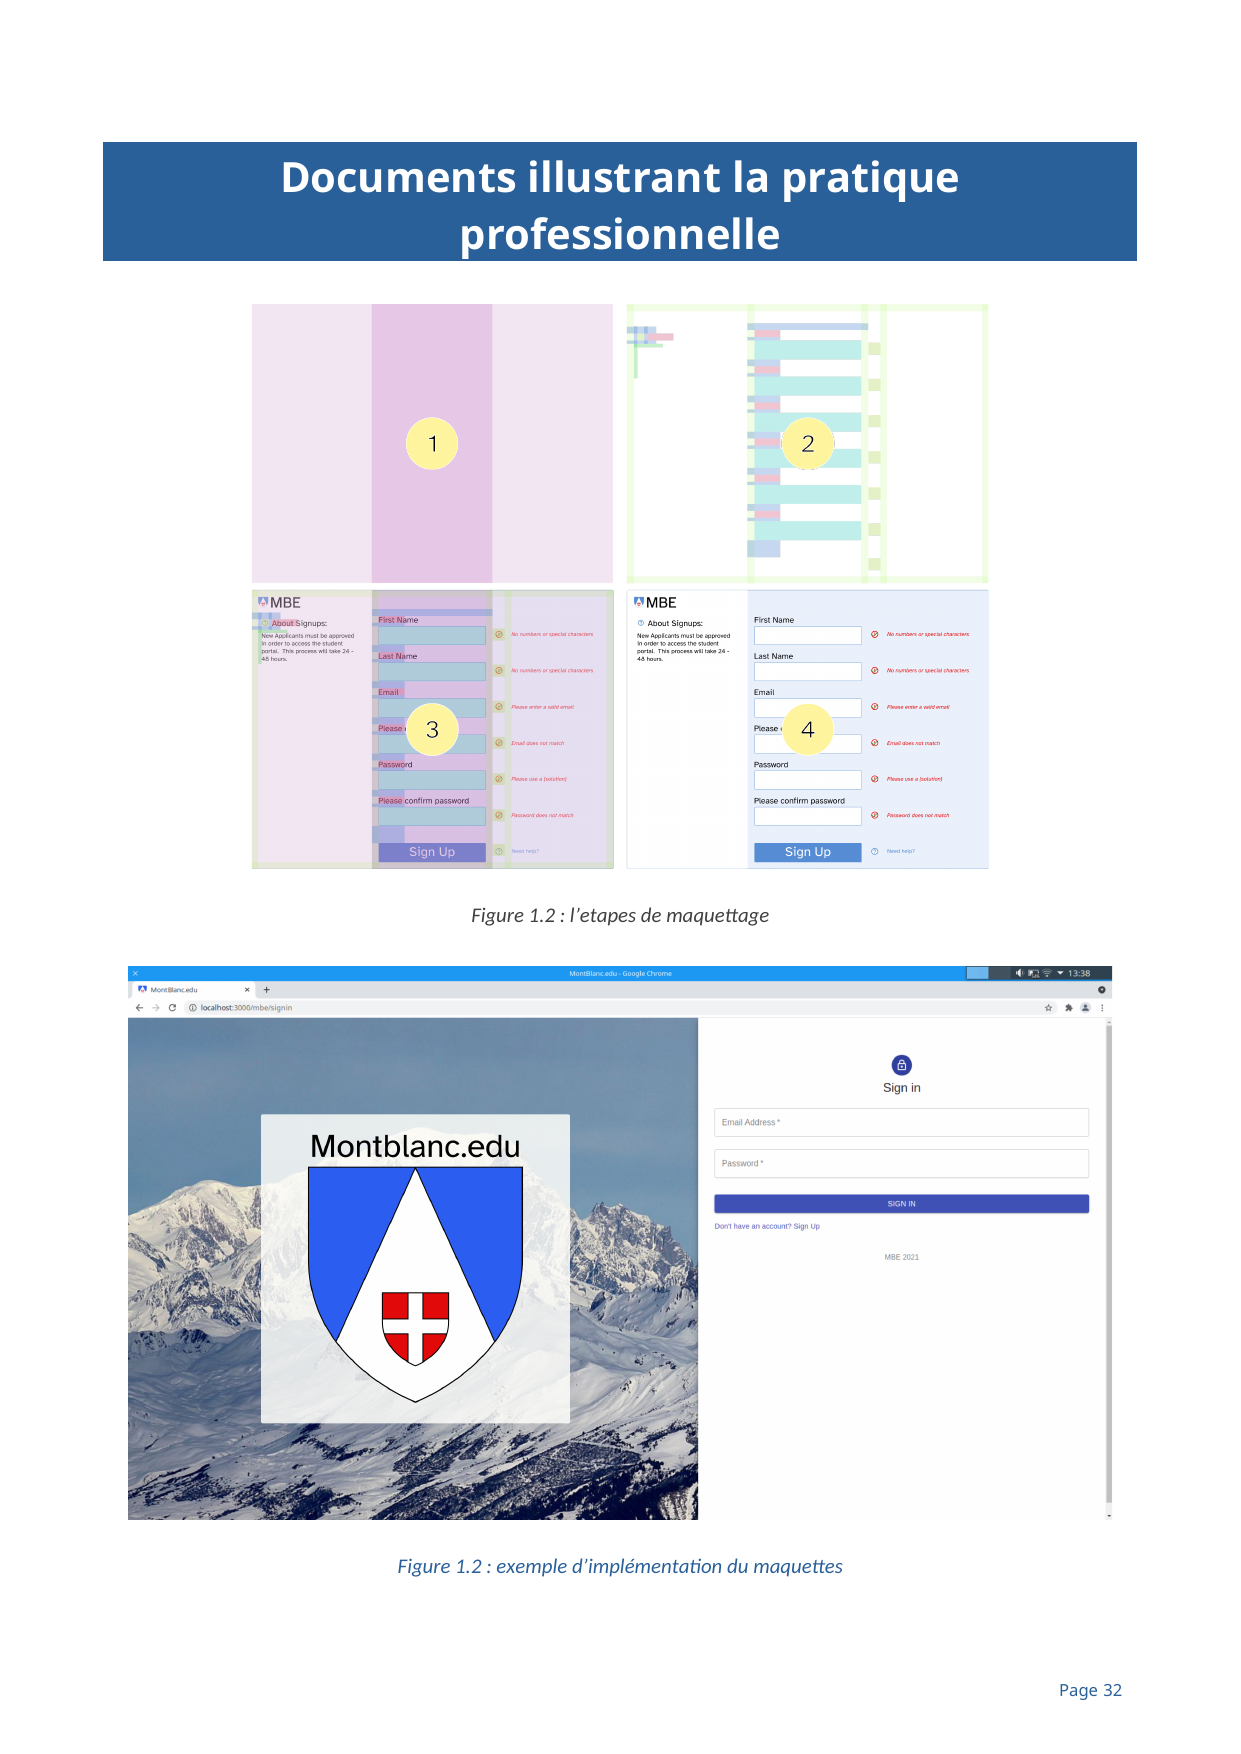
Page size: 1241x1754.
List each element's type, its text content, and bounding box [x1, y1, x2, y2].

table_cell Figure 1.2 : exemple d’implémentation du maquettes [103, 961, 1137, 1612]
picture [128, 966, 1113, 1520]
table_cell Figure 1.2 : l’etapes de maquettage [103, 299, 1137, 961]
table_cell [103, 261, 1137, 299]
picture [251, 304, 989, 869]
table_header Documents illustrant la pratique professionnelle [103, 142, 1137, 261]
